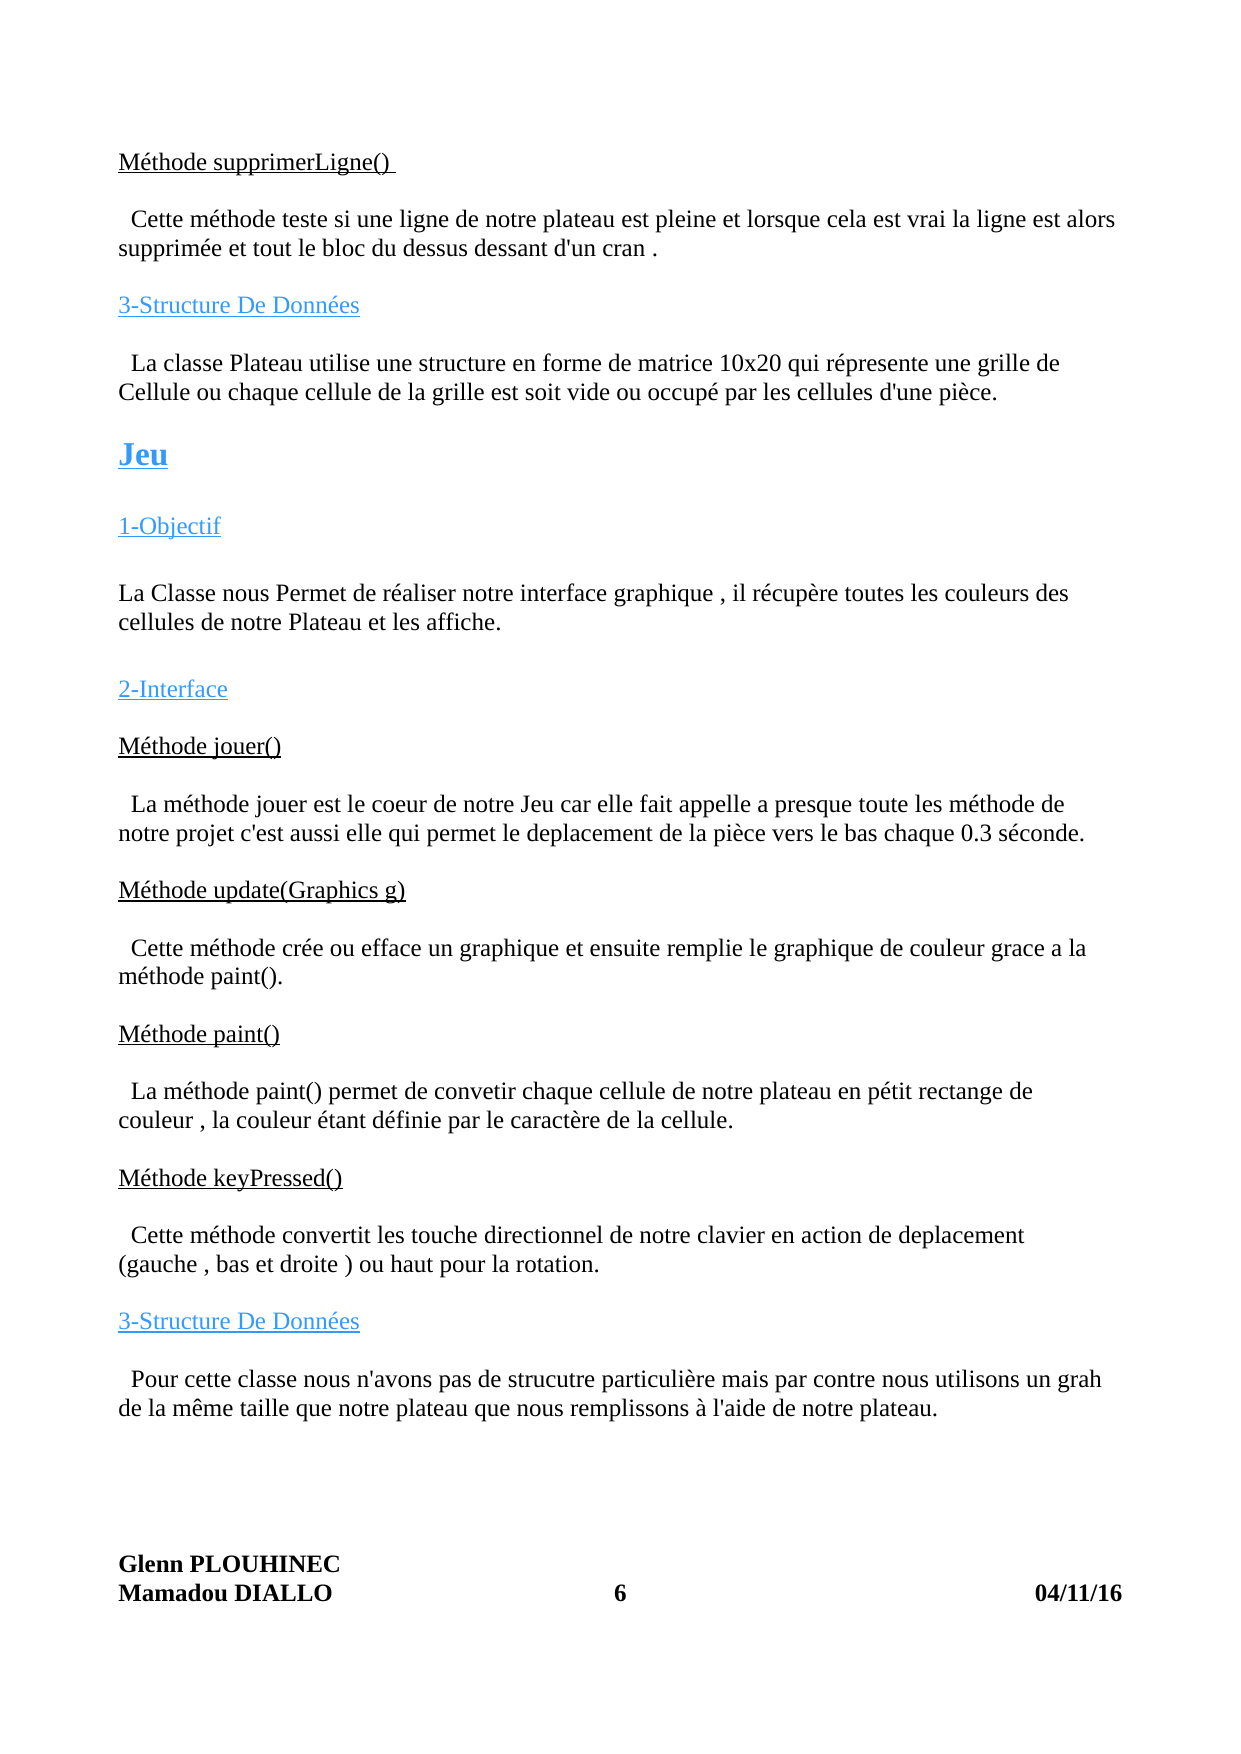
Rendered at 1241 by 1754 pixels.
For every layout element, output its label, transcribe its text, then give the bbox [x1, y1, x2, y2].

text La Classe nous Permet de réaliser notre interface graphique , il récupère toutes les couleurs des cellules de notre Plateau et les affiche. [118, 578, 1122, 636]
text Méthode update(Graphics g) [118, 875, 1122, 904]
text Méthode supprimerLigne() [118, 147, 1122, 176]
text Cette méthode convertit les touche directionnel de notre clavier en action de deplacement (gauche , bas et droite ) ou haut pour la rotation. [118, 1220, 1122, 1278]
text La méthode paint() permet de convetir chaque cellule de notre plateau en pétit rectange de couleur , la couleur étant définie par le caractère de la cellule. [118, 1076, 1122, 1134]
text Cette méthode crée ou efface un graphique et ensuite remplie le graphique de couleur grace a la méthode paint(). [118, 933, 1122, 990]
text Méthode keyPressed() [118, 1163, 1122, 1191]
text La méthode jouer est le coeur de notre Jeu car elle fait appelle a presque toute les méthode de notre projet c'est aussi elle qui permet le deplacement de la pièce vers le bas chaque 0.3 séconde. [118, 789, 1122, 846]
text Méthode paint() [118, 1019, 1122, 1048]
text 3-Structure De Données [118, 291, 1122, 319]
text Pour cette classe nous n'avons pas de strucutre particulière mais par contre nous utilisons un grah de la même taille que notre plateau que nous remplissons à l'aide de notre plateau. [118, 1364, 1122, 1421]
text Méthode jouer() [118, 731, 1122, 760]
text 1-Objectif [118, 511, 1122, 540]
text 3-Structure De Données [118, 1306, 1122, 1335]
text Cette méthode teste si une ligne de notre plateau est pleine et lorsque cela est vrai la ligne est alors supprimée et tout le bloc du dessus dessant d'un cran . [118, 204, 1122, 262]
text Jeu [118, 434, 1122, 473]
text 2-Interface [118, 674, 1122, 703]
text La classe Plateau utilise une structure en forme de matrice 10x20 qui répresente une grille de Cellule ou chaque cellule de la grille est soit vide ou occupé par les cellules d'une pièce. [118, 348, 1122, 406]
